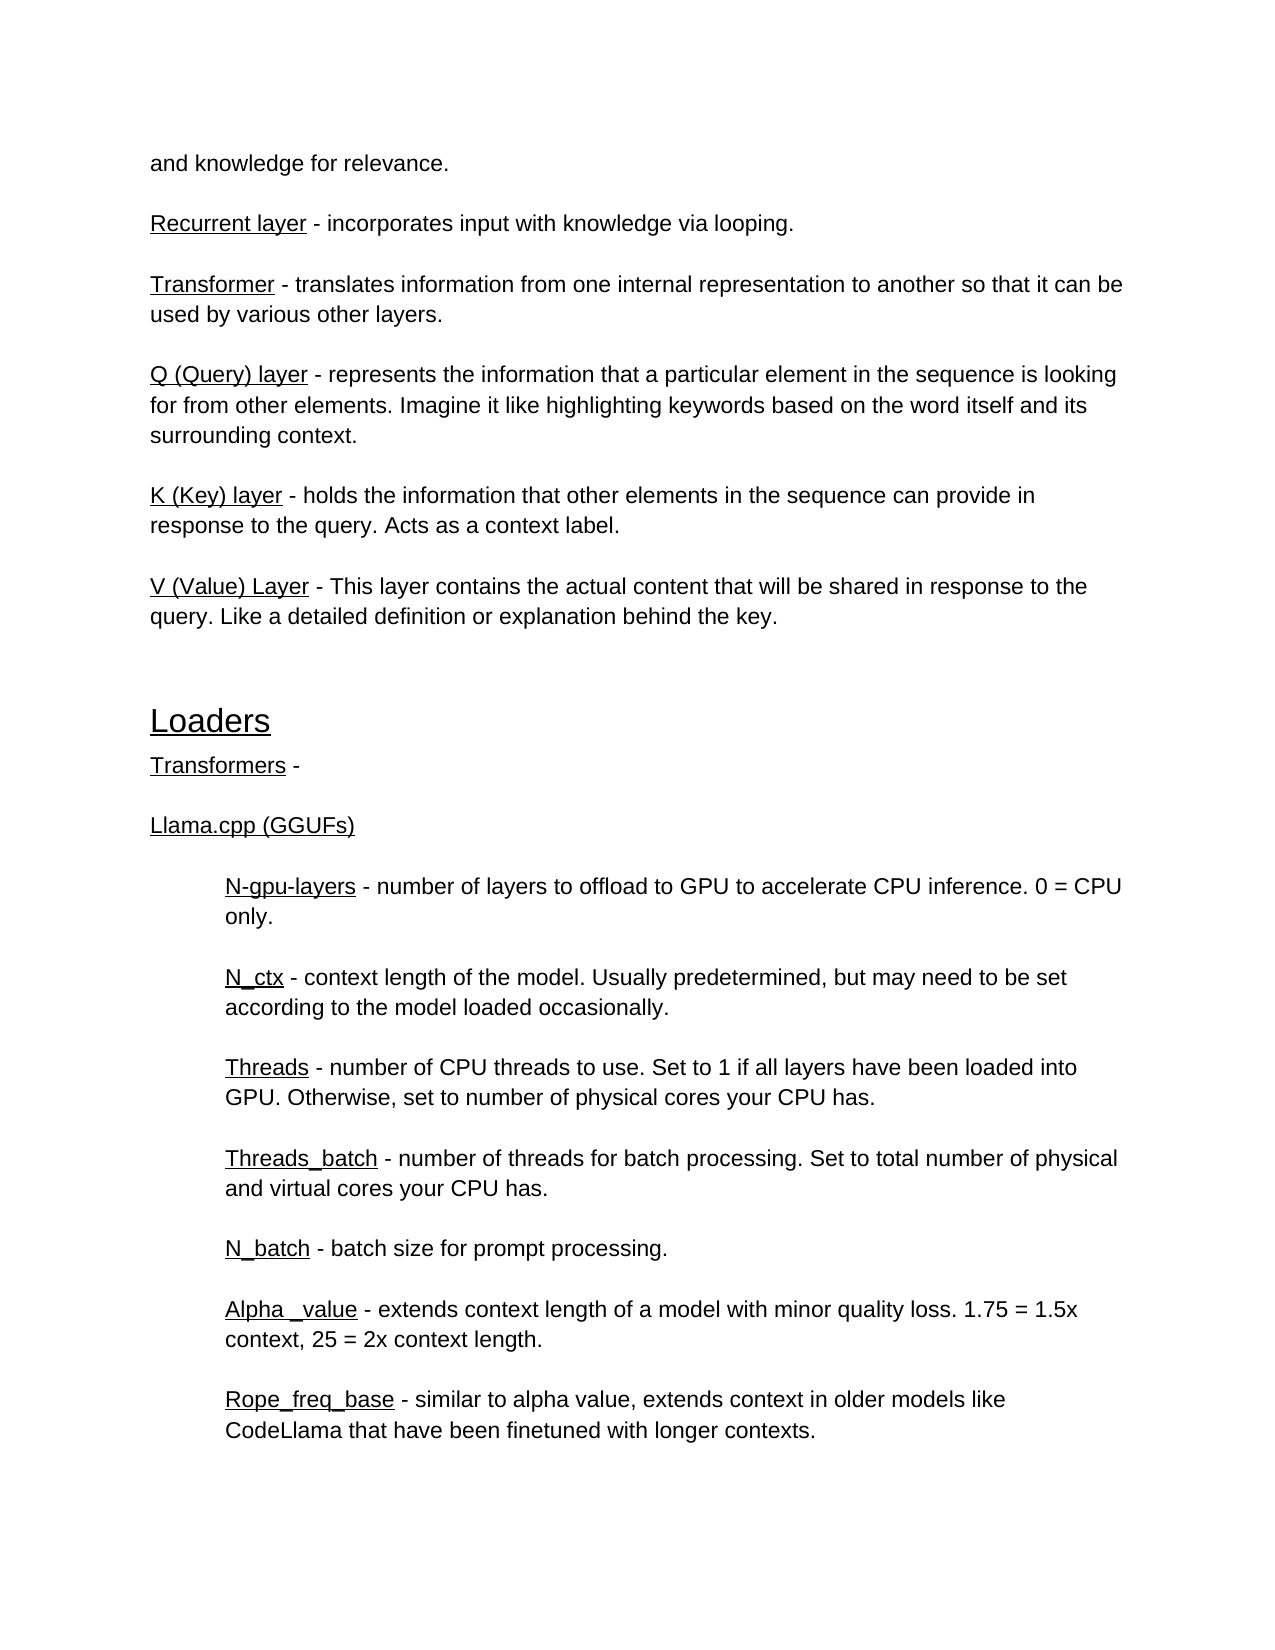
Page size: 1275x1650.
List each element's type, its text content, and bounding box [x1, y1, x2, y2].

text N_ctx - context length of the model. Usually predetermined, but may need to be set according to the model loaded occasionally. [225, 963, 1125, 1020]
text Threads - number of CPU threads to use. Set to 1 if all layers have been loaded into GPU. Otherwise, set to number of physical cores your CPU has. [225, 1054, 1125, 1111]
text N_batch - batch size for prompt processing. [225, 1235, 1125, 1262]
subtitle Loaders [150, 701, 1125, 739]
text Recurrent layer - incorporates input with knowledge via looping. [150, 210, 1125, 237]
text Q (Query) layer - represents the information that a particular element in the sequence is looking for from other elements. Imagine it like highlighting keywords based on the word itself and its surrounding context. [150, 361, 1125, 448]
text N-gpu-layers - number of layers to offload to GPU to accelerate CPU inference. 0 = CPU only. [225, 873, 1125, 929]
text and knowledge for relevance. [150, 150, 1125, 176]
text Threads_batch - number of threads for batch processing. Set to total number of physical and virtual cores your CPU has. [225, 1145, 1125, 1201]
text Llama.cpp (GGUFs) [150, 812, 1125, 839]
text V (Value) Layer - This layer contains the actual content that will be shared in response to the query. Like a detailed definition or explanation behind the key. [150, 573, 1125, 629]
text Transformers - [150, 752, 1125, 778]
text Alpha _value - extends context length of a model with minor quality loss. 1.75 = 1.5x context, 25 = 2x context length. [225, 1296, 1125, 1352]
text Rope_freq_base - similar to alpha value, extends context in older models like CodeLlama that have been finetuned with longer contexts. [225, 1386, 1125, 1443]
text Transformer - translates information from one internal representation to another so that it can be used by various other layers. [150, 271, 1125, 327]
text K (Key) layer - holds the information that other elements in the sequence can provide in response to the query. Acts as a context label. [150, 482, 1125, 539]
